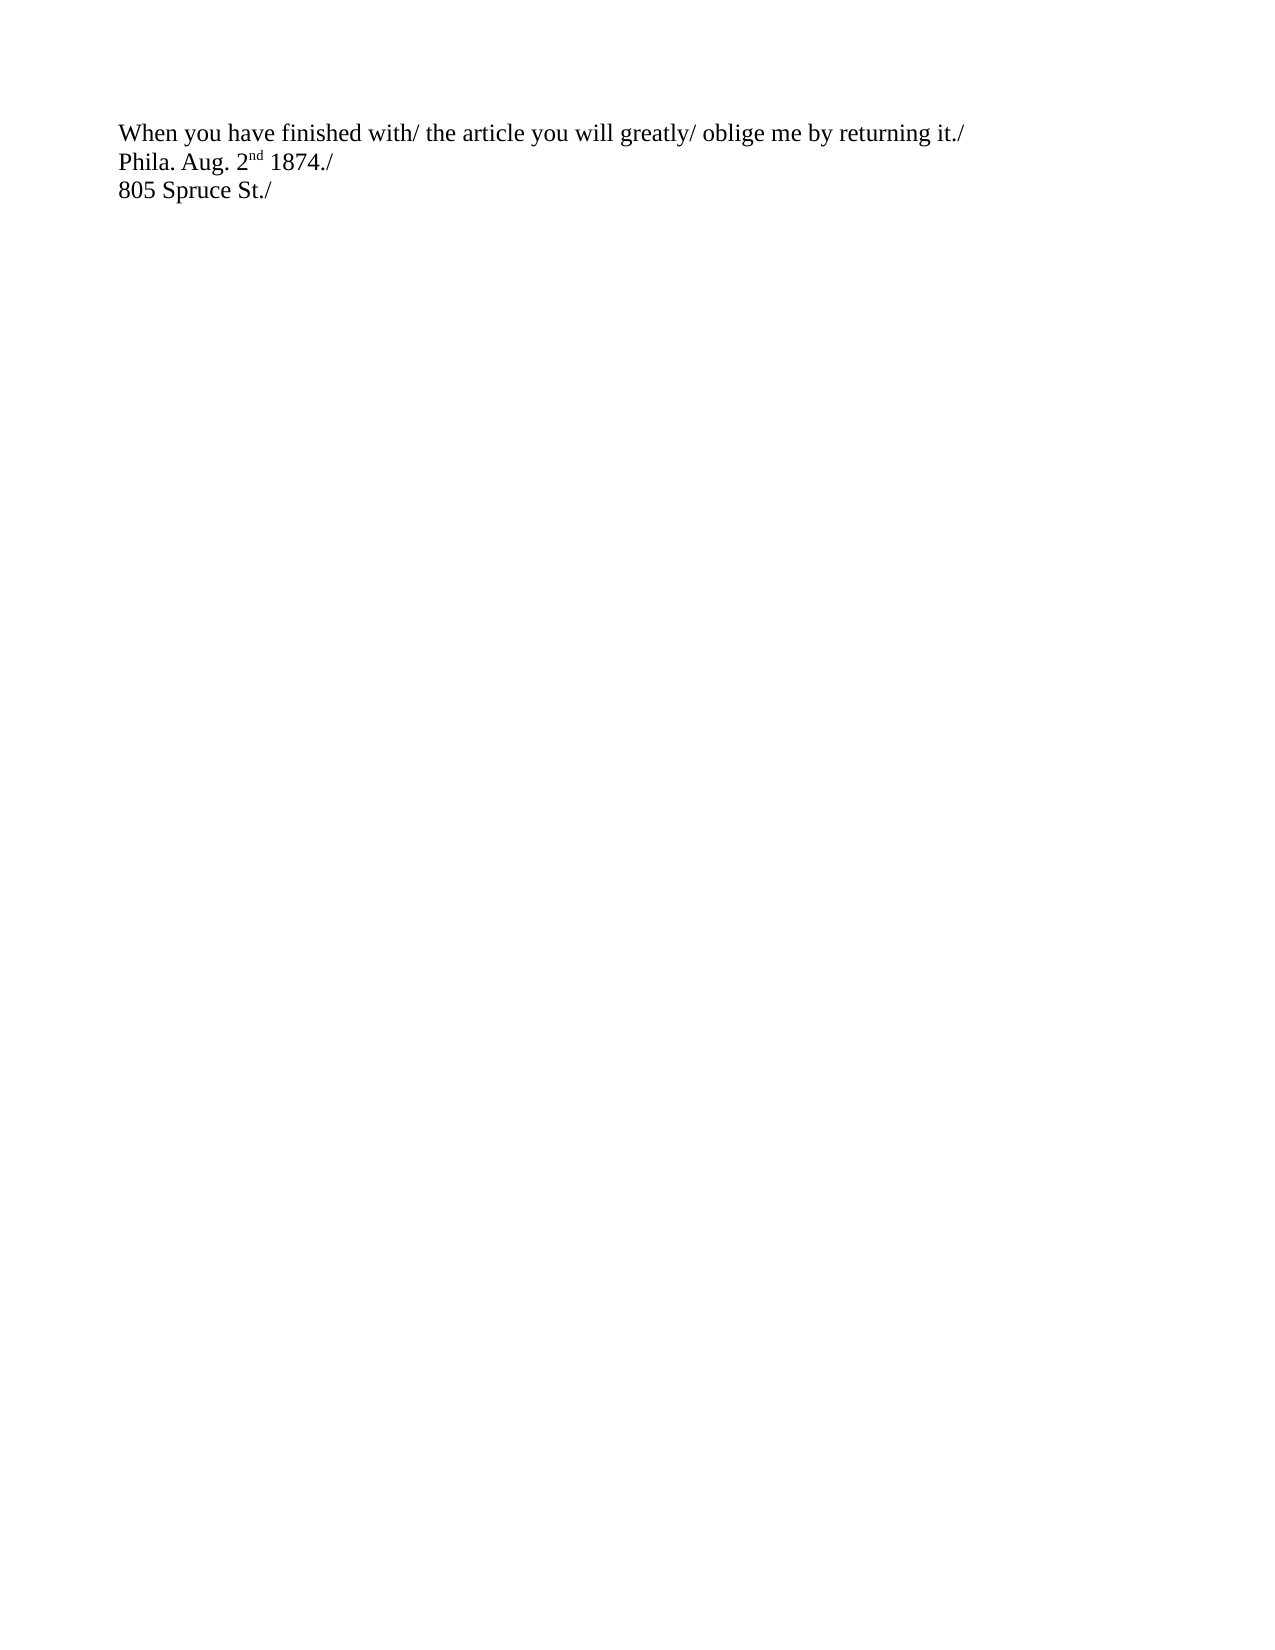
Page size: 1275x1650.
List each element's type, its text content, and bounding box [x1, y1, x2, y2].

text When you have finished with/ the article you will greatly/ oblige me by returning it./ [118, 118, 1157, 147]
text Phila. Aug. 2nd 1874./ [118, 147, 1157, 176]
text 805 Spruce St./ [118, 176, 1157, 204]
